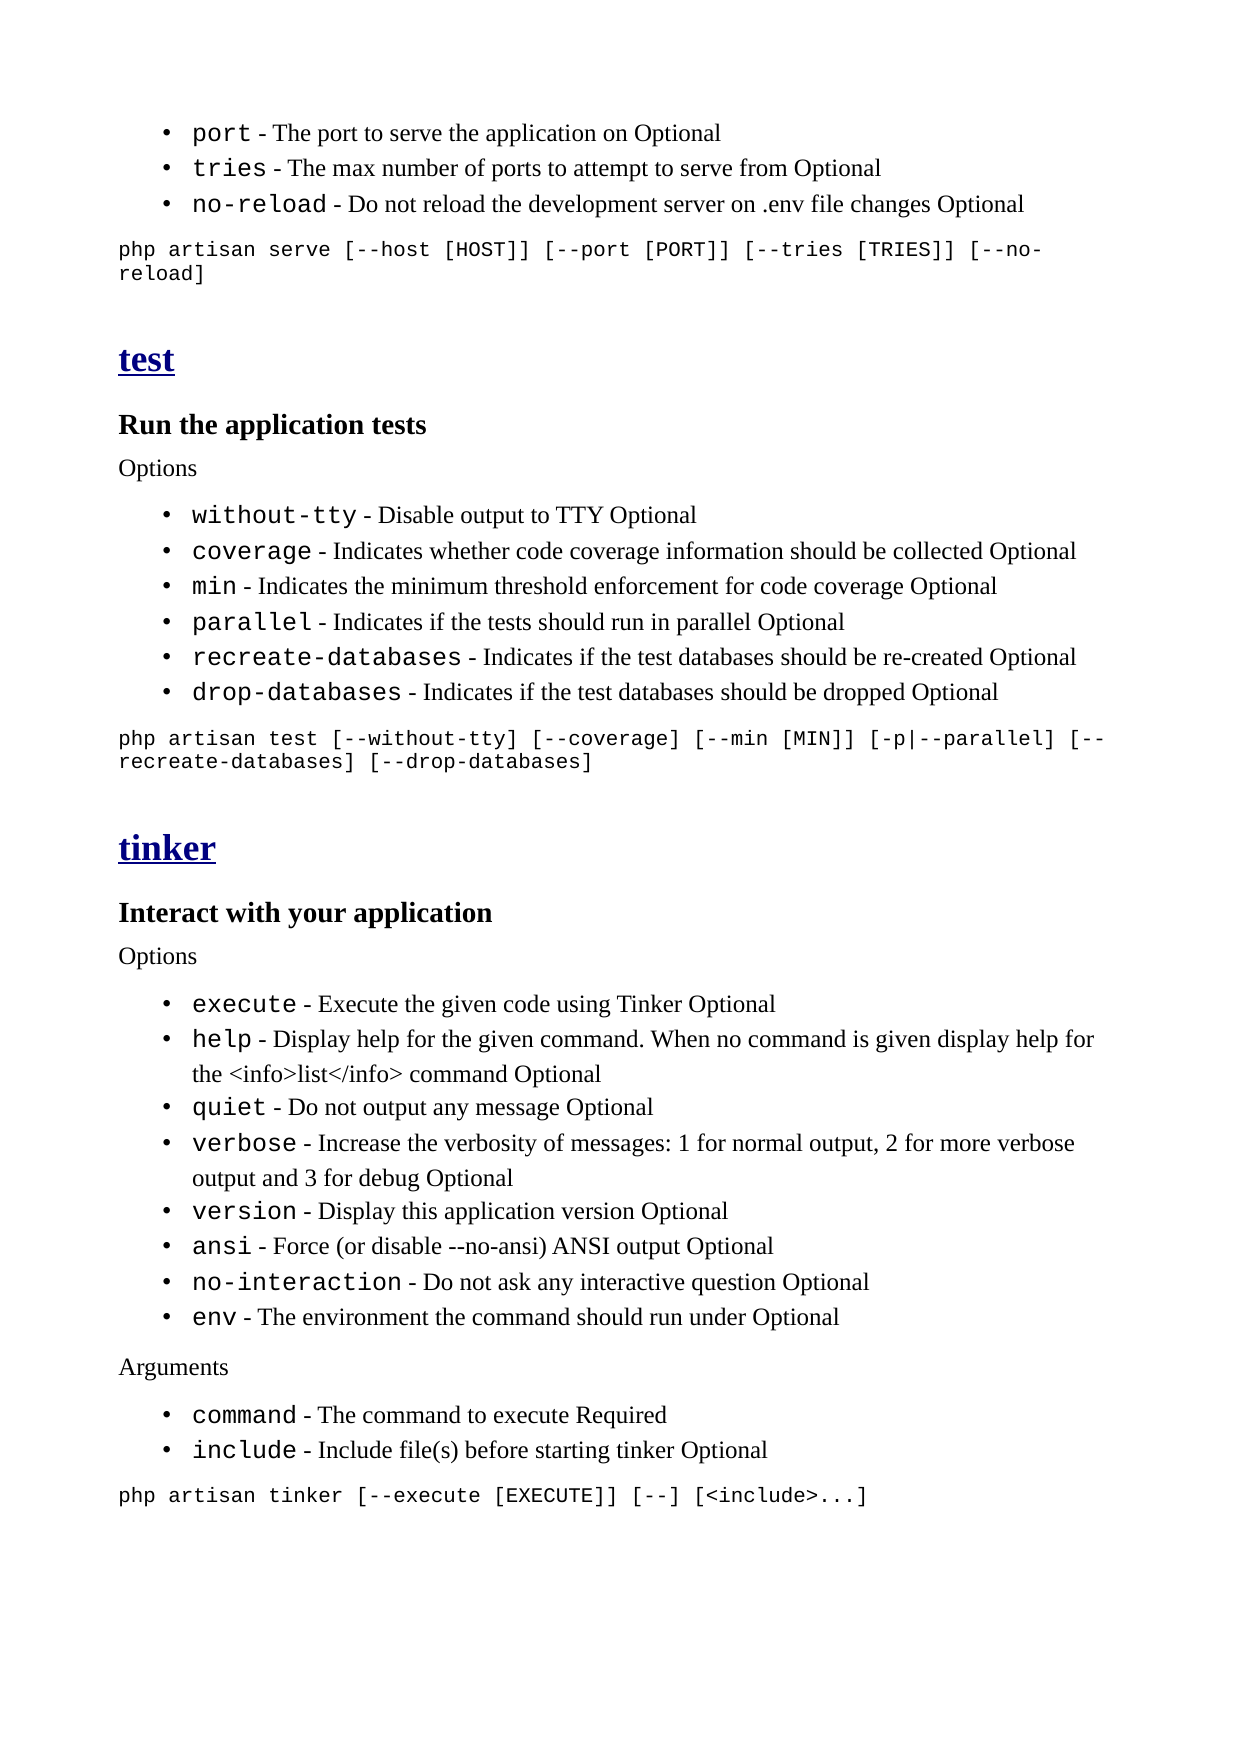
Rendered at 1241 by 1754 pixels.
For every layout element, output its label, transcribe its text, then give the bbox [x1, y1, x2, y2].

list ansi - Force (or disable --no-ansi) ANSI output Optional [162, 1231, 1122, 1262]
list without-tty - Disable output to TTY Optional [162, 500, 1122, 531]
list include - Include file(s) before starting tinker Optional [162, 1435, 1122, 1466]
text Options [118, 941, 1122, 970]
subtitle Run the application tests [118, 407, 1122, 440]
list command - The command to execute Required [162, 1400, 1122, 1431]
list quiet - Do not output any message Optional [162, 1092, 1122, 1123]
text php artisan test [--without-tty] [--coverage] [--min [MIN]] [-p|--parallel] [--recreate-databases] [--drop-databases] [118, 727, 1122, 775]
subtitle test [118, 337, 1122, 380]
list parallel - Indicates if the tests should run in parallel Optional [162, 607, 1122, 637]
list env - The environment the command should run under Optional [162, 1302, 1122, 1333]
list min - Indicates the minimum threshold enforcement for code coverage Optional [162, 571, 1122, 602]
text php artisan serve [--host [HOST]] [--port [PORT]] [--tries [TRIES]] [--no-reload] [118, 239, 1122, 286]
list verbose - Increase the verbosity of messages: 1 for normal output, 2 for more verbose output and 3 for debug Optional [162, 1128, 1122, 1192]
list recreate-databases - Indicates if the test databases should be re-created Optional [162, 642, 1122, 673]
text php artisan tinker [--execute [EXECUTE]] [--] [<include>...] [118, 1485, 1122, 1509]
list port - The port to serve the application on Optional [162, 118, 1122, 149]
list coverage - Indicates whether code coverage information should be collected Optional [162, 536, 1122, 567]
subtitle tinker [118, 825, 1122, 868]
list version - Display this application version Optional [162, 1196, 1122, 1227]
subtitle Interact with your application [118, 895, 1122, 929]
list tries - The max number of ports to attempt to serve from Optional [162, 153, 1122, 184]
text Options [118, 453, 1122, 482]
list help - Display help for the given command. When no command is given display help for the <info>list</info> command Optional [162, 1024, 1122, 1088]
list drop-databases - Indicates if the test databases should be dropped Optional [162, 677, 1122, 708]
text Arguments [118, 1352, 1122, 1381]
list no-interaction - Do not ask any interactive question Optional [162, 1267, 1122, 1298]
list execute - Execute the given code using Tinker Optional [162, 989, 1122, 1020]
list no-reload - Do not reload the development server on .env file changes Optional [162, 189, 1122, 220]
